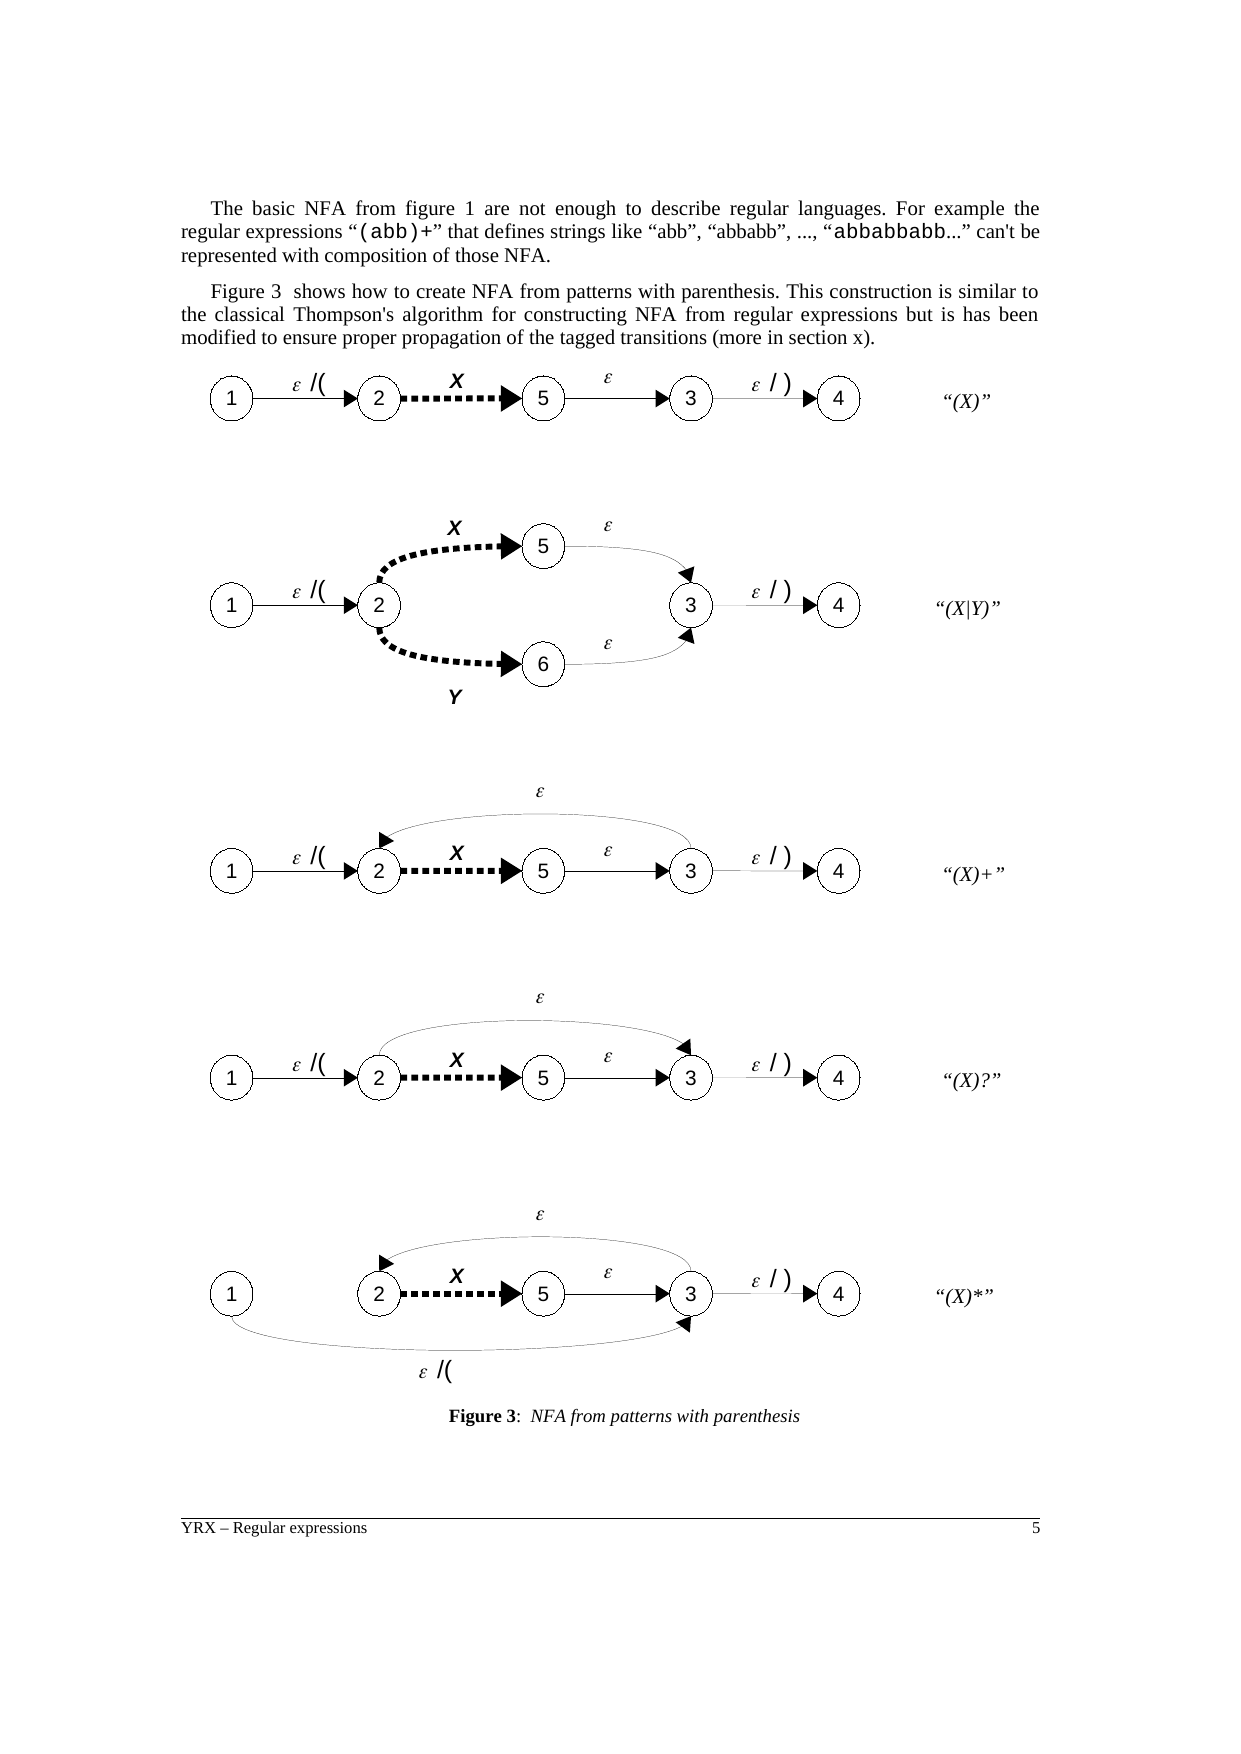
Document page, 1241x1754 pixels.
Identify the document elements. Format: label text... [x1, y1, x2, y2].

text Figure 3: NFA from patterns with parenthesis [181, 1406, 1040, 1426]
text Figure 3 shows how to create NFA from patterns with parenthesis. This construction is similar to the classical Thompson's algorithm for constructing NFA from regular expressions but is has been modified to ensure proper propagation of the tagged transitions (more in section x). [181, 280, 1040, 349]
text The basic NFA from figure 1 are not enough to describe regular languages. For example the regular expressions “(abb)+” that defines strings like “abb”, “abbabb”, ..., “abbabbabb...” can't be represented with composition of those NFA. [181, 196, 1040, 267]
